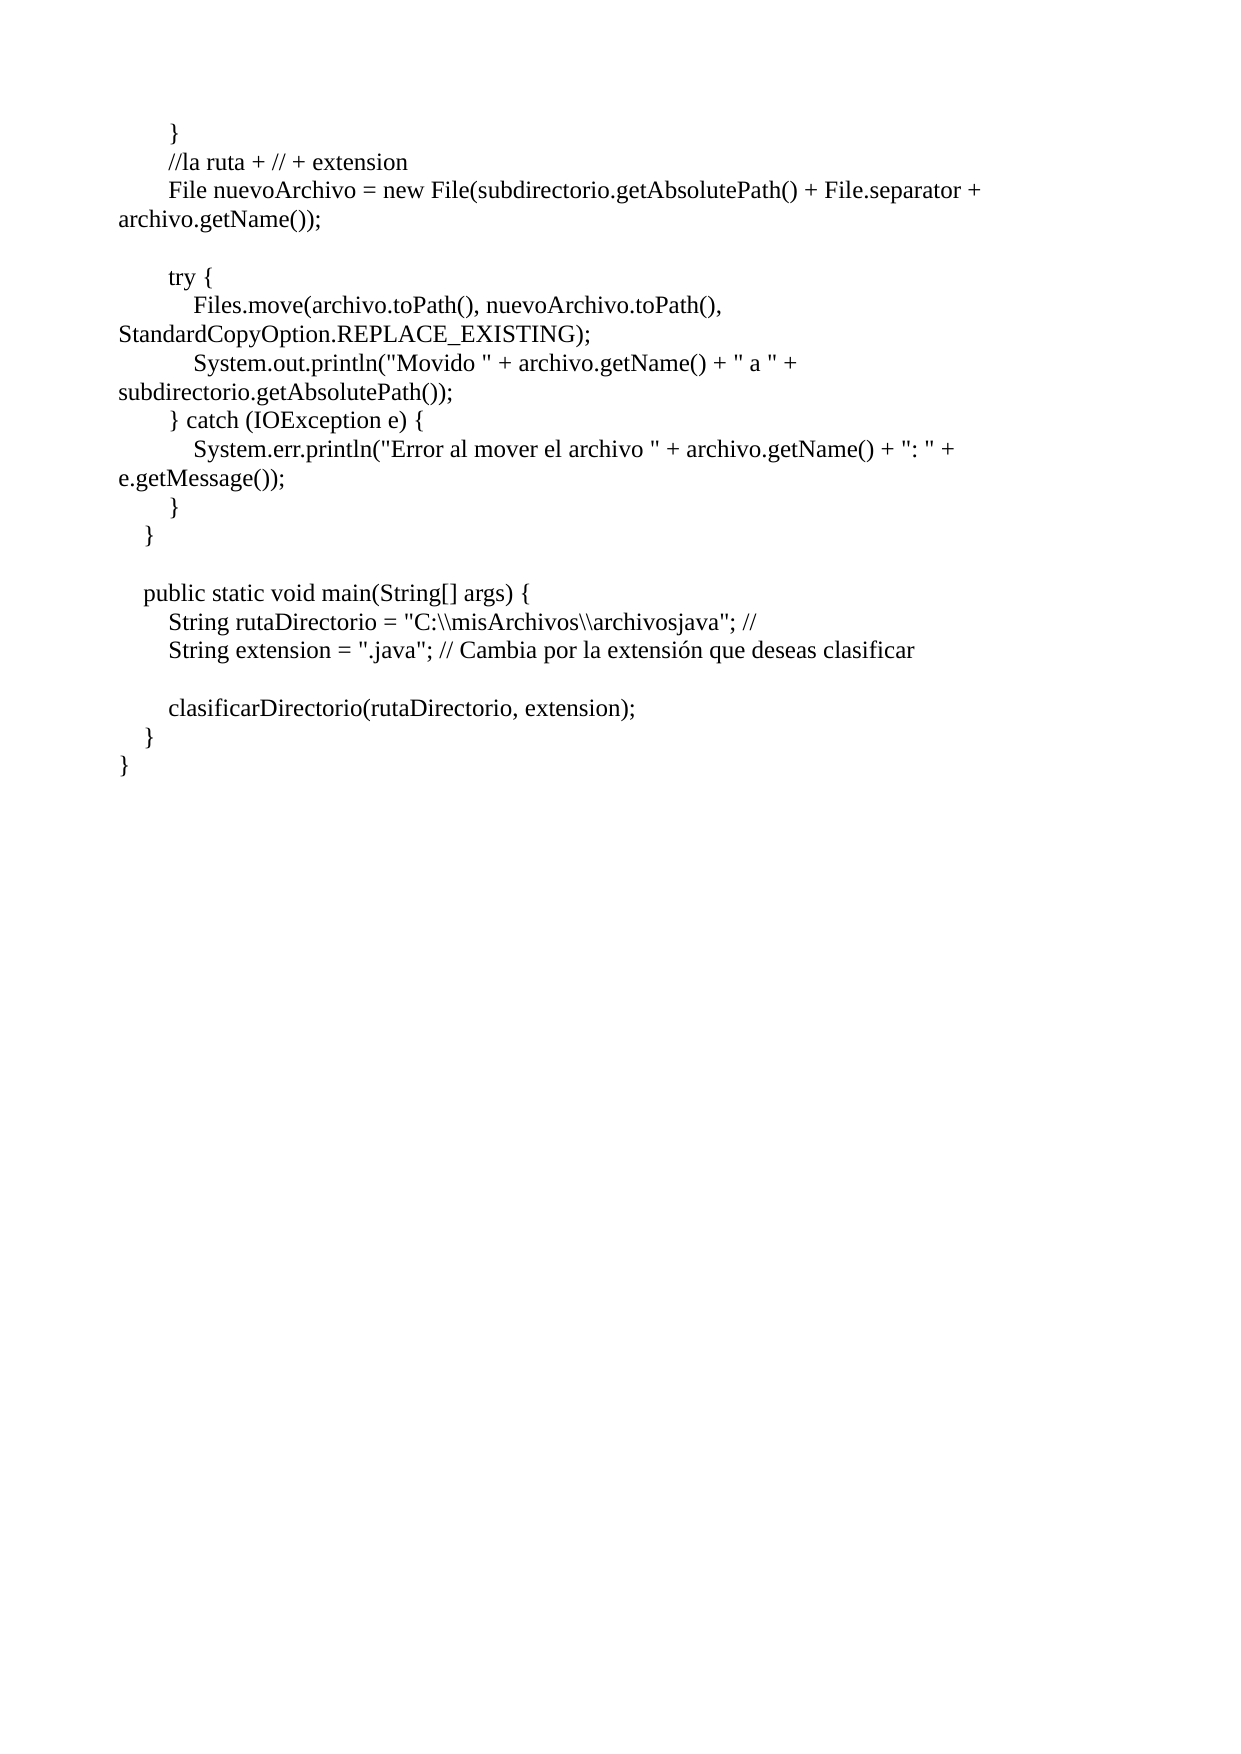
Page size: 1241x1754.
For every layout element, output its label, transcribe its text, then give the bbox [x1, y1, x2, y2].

text } catch (IOException e) { [118, 406, 1122, 434]
text } [118, 722, 1122, 751]
text System.err.println("Error al mover el archivo " + archivo.getName() + ": " + e.getMessage()); [118, 434, 1122, 492]
text clasificarDirectorio(rutaDirectorio, extension); [118, 693, 1122, 722]
text System.out.println("Movido " + archivo.getName() + " a " + subdirectorio.getAbsolutePath()); [118, 348, 1122, 406]
text public static void main(String[] args) { [118, 578, 1122, 607]
text String rutaDirectorio = "C:\\misArchivos\\archivosjava"; // [118, 607, 1122, 636]
text } [118, 492, 1122, 521]
text File nuevoArchivo = new File(subdirectorio.getAbsolutePath() + File.separator + archivo.getName()); [118, 176, 1122, 233]
text } [118, 521, 1122, 549]
text } [118, 118, 1122, 147]
text try { [118, 262, 1122, 291]
text String extension = ".java"; // Cambia por la extensión que deseas clasificar [118, 636, 1122, 664]
text Files.move(archivo.toPath(), nuevoArchivo.toPath(), StandardCopyOption.REPLACE_EXISTING); [118, 291, 1122, 348]
text } [118, 751, 1122, 779]
text //la ruta + // + extension [118, 147, 1122, 176]
